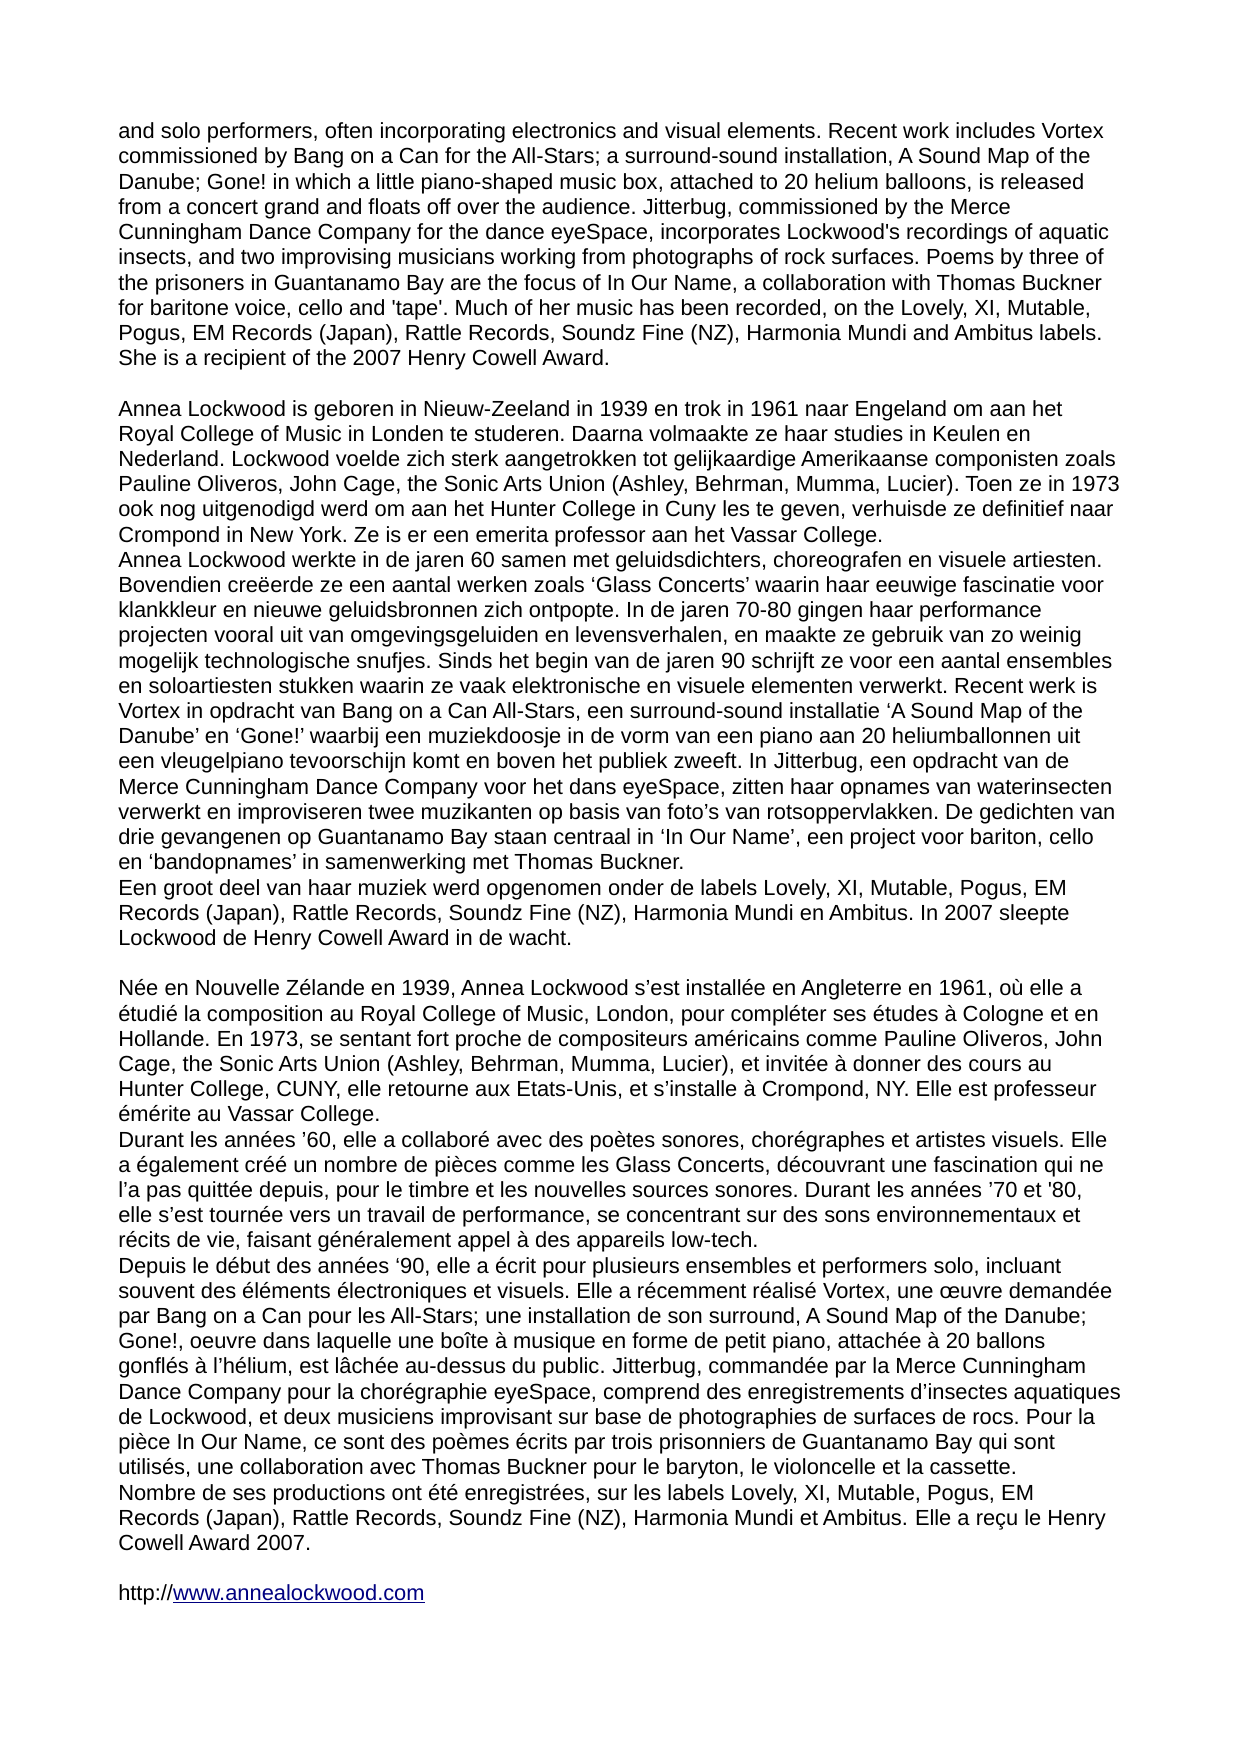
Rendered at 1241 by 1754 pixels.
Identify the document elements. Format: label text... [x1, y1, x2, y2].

text Annea Lockwood werkte in de jaren 60 samen met geluidsdichters, choreografen en visuele artiesten. Bovendien creëerde ze een aantal werken zoals ‘Glass Concerts’ waarin haar eeuwige fascinatie voor klankkleur en nieuwe geluidsbronnen zich ontpopte. In de jaren 70-80 gingen haar performance projecten vooral uit van omgevingsgeluiden en levensverhalen, en maakte ze gebruik van zo weinig mogelijk technologische snufjes. Sinds het begin van de jaren 90 schrijft ze voor een aantal ensembles en soloartiesten stukken waarin ze vaak elektronische en visuele elementen verwerkt. Recent werk is Vortex in opdracht van Bang on a Can All-Stars, een surround-sound installatie ‘A Sound Map of the Danube’ en ‘Gone!’ waarbij een muziekdoosje in de vorm van een piano aan 20 heliumballonnen uit een vleugelpiano tevoorschijn komt en boven het publiek zweeft. In Jitterbug, een opdracht van de Merce Cunningham Dance Company voor het dans eyeSpace, zitten haar opnames van waterinsecten verwerkt en improviseren twee muzikanten op basis van foto’s van rotsoppervlakken. De gedichten van drie gevangenen op Guantanamo Bay staan centraal in ‘In Our Name’, een project voor bariton, cello en ‘bandopnames’ in samenwerking met Thomas Buckner. [118, 547, 1122, 874]
text and solo performers, often incorporating electronics and visual elements. Recent work includes Vortex commissioned by Bang on a Can for the All-Stars; a surround-sound installation, A Sound Map of the Danube; Gone! in which a little piano-shaped music box, attached to 20 helium balloons, is released from a concert grand and floats off over the audience. Jitterbug, commissioned by the Merce Cunningham Dance Company for the dance eyeSpace, incorporates Lockwood's recordings of aquatic insects, and two improvising musicians working from photographs of rock surfaces. Poems by three of the prisoners in Guantanamo Bay are the focus of In Our Name, a collaboration with Thomas Buckner for baritone voice, cello and 'tape'. Much of her music has been recorded, on the Lovely, XI, Mutable, Pogus, EM Records (Japan), Rattle Records, Soundz Fine (NZ), Harmonia Mundi and Ambitus labels. She is a recipient of the 2007 Henry Cowell Award. [118, 118, 1122, 370]
text Nombre de ses productions ont été enregistrées, sur les labels Lovely, XI, Mutable, Pogus, EM Records (Japan), Rattle Records, Soundz Fine (NZ), Harmonia Mundi et Ambitus. Elle a reçu le Henry Cowell Award 2007. [118, 1479, 1122, 1555]
text http://www.annealockwood.com [118, 1580, 1122, 1605]
text Née en Nouvelle Zélande en 1939, Annea Lockwood s’est installée en Angleterre en 1961, où elle a étudié la composition au Royal College of Music, London, pour compléter ses études à Cologne et en Hollande. En 1973, se sentant fort proche de compositeurs américains comme Pauline Oliveros, John Cage, the Sonic Arts Union (Ashley, Behrman, Mumma, Lucier), et invitée à donner des cours au Hunter College, CUNY, elle retourne aux Etats-Unis, et s’installe à Crompond, NY. Elle est professeur émérite au Vassar College. [118, 975, 1122, 1126]
text Annea Lockwood is geboren in Nieuw-Zeeland in 1939 en trok in 1961 naar Engeland om aan het Royal College of Music in Londen te studeren. Daarna volmaakte ze haar studies in Keulen en Nederland. Lockwood voelde zich sterk aangetrokken tot gelijkaardige Amerikaanse componisten zoals Pauline Oliveros, John Cage, the Sonic Arts Union (Ashley, Behrman, Mumma, Lucier). Toen ze in 1973 ook nog uitgenodigd werd om aan het Hunter College in Cuny les te geven, verhuisde ze definitief naar Crompond in New York. Ze is er een emerita professor aan het Vassar College. [118, 395, 1122, 547]
text Durant les années ’60, elle a collaboré avec des poètes sonores, chorégraphes et artistes visuels. Elle a également créé un nombre de pièces comme les Glass Concerts, découvrant une fascination qui ne l’a pas quittée depuis, pour le timbre et les nouvelles sources sonores. Durant les années ’70 et '80, elle s’est tournée vers un travail de performance, se concentrant sur des sons environnementaux et récits de vie, faisant généralement appel à des appareils low-tech. [118, 1126, 1122, 1252]
text Depuis le début des années ‘90, elle a écrit pour plusieurs ensembles et performers solo, incluant souvent des éléments électroniques et visuels. Elle a récemment réalisé Vortex, une œuvre demandée par Bang on a Can pour les All-Stars; une installation de son surround, A Sound Map of the Danube; Gone!, oeuvre dans laquelle une boîte à musique en forme de petit piano, attachée à 20 ballons gonflés à l’hélium, est lâchée au-dessus du public. Jitterbug, commandée par la Merce Cunningham Dance Company pour la chorégraphie eyeSpace, comprend des enregistrements d’insectes aquatiques de Lockwood, et deux musiciens improvisant sur base de photographies de surfaces de rocs. Pour la pièce In Our Name, ce sont des poèmes écrits par trois prisonniers de Guantanamo Bay qui sont utilisés, une collaboration avec Thomas Buckner pour le baryton, le violoncelle et la cassette. [118, 1252, 1122, 1479]
text Een groot deel van haar muziek werd opgenomen onder de labels Lovely, XI, Mutable, Pogus, EM Records (Japan), Rattle Records, Soundz Fine (NZ), Harmonia Mundi en Ambitus. In 2007 sleepte Lockwood de Henry Cowell Award in de wacht. [118, 874, 1122, 950]
